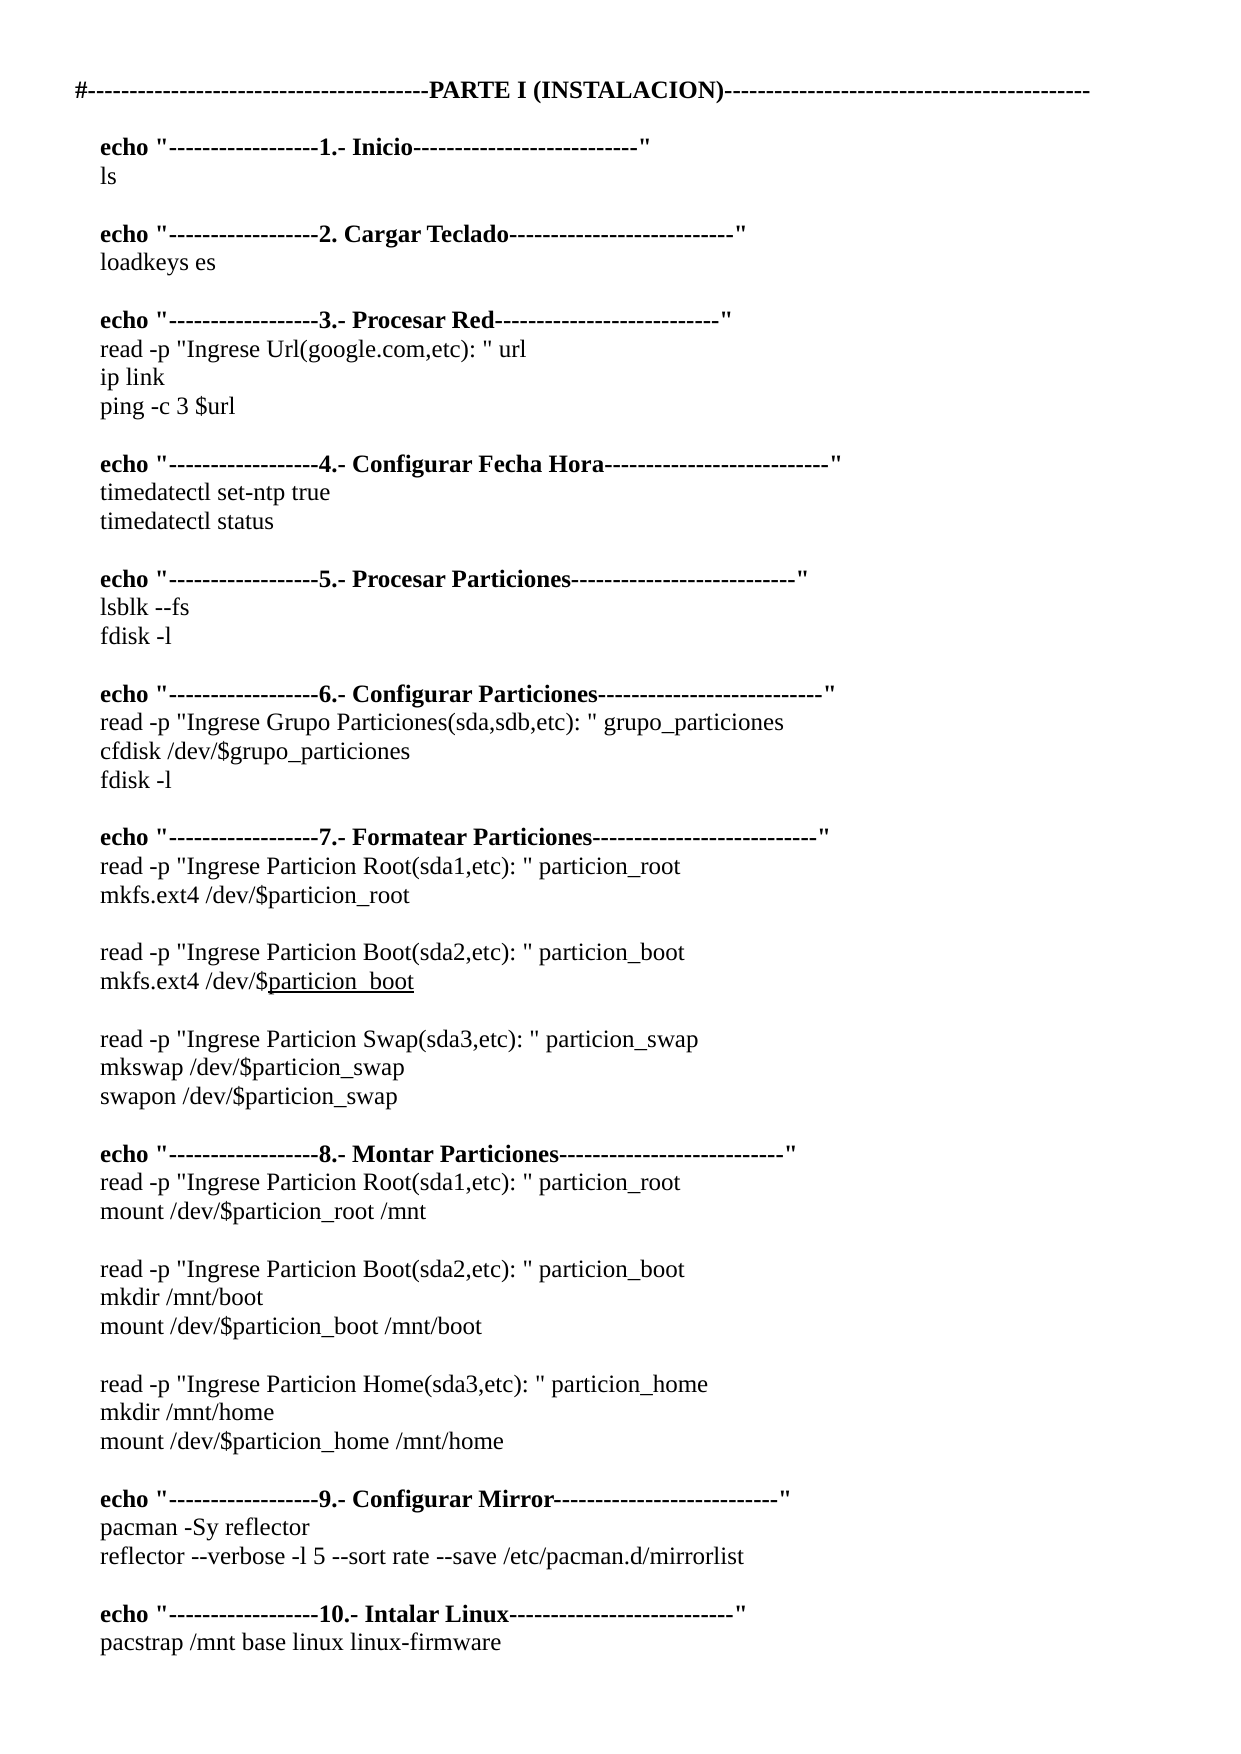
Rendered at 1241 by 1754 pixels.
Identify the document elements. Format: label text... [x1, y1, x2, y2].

text mount /dev/$particion_root /mnt [75, 1196, 1166, 1225]
text ping -c 3 $url [75, 391, 1166, 420]
text #-----------------------------------------PARTE I (INSTALACION)-------------------------------------------- [75, 75, 1166, 104]
text read -p "Ingrese Grupo Particiones(sda,sdb,etc): " grupo_particiones [75, 707, 1166, 736]
text read -p "Ingrese Particion Root(sda1,etc): " particion_root [75, 1167, 1166, 1196]
text lsblk --fs [75, 592, 1166, 621]
text swapon /dev/$particion_swap [75, 1081, 1166, 1110]
text read -p "Ingrese Url(google.com,etc): " url [75, 334, 1166, 362]
text mkswap /dev/$particion_swap [75, 1052, 1166, 1081]
text mount /dev/$particion_boot /mnt/boot [75, 1311, 1166, 1340]
text read -p "Ingrese Particion Boot(sda2,etc): " particion_boot [75, 937, 1166, 966]
text echo "------------------3.- Procesar Red---------------------------" [75, 305, 1166, 334]
text echo "------------------1.- Inicio---------------------------" [75, 132, 1166, 161]
text pacstrap /mnt base linux linux-firmware [75, 1627, 1166, 1656]
text fdisk -l [75, 621, 1166, 650]
text echo "------------------5.- Procesar Particiones---------------------------" [75, 564, 1166, 592]
text mount /dev/$particion_home /mnt/home [75, 1426, 1166, 1455]
text echo "------------------6.- Configurar Particiones---------------------------" [75, 679, 1166, 707]
text loadkeys es [75, 247, 1166, 276]
text ip link [75, 362, 1166, 391]
text echo "------------------8.- Montar Particiones---------------------------" [75, 1139, 1166, 1167]
text read -p "Ingrese Particion Home(sda3,etc): " particion_home [75, 1369, 1166, 1397]
text timedatectl set-ntp true [75, 477, 1166, 506]
text mkdir /mnt/home [75, 1397, 1166, 1426]
text echo "------------------2. Cargar Teclado---------------------------" [75, 219, 1166, 247]
text read -p "Ingrese Particion Boot(sda2,etc): " particion_boot [75, 1254, 1166, 1282]
text pacman -Sy reflector [75, 1512, 1166, 1541]
text read -p "Ingrese Particion Swap(sda3,etc): " particion_swap [75, 1024, 1166, 1052]
text cfdisk /dev/$grupo_particiones [75, 736, 1166, 765]
text echo "------------------7.- Formatear Particiones---------------------------" [75, 822, 1166, 851]
text echo "------------------4.- Configurar Fecha Hora---------------------------" [75, 449, 1166, 477]
text timedatectl status [75, 506, 1166, 535]
text echo "------------------9.- Configurar Mirror---------------------------" [75, 1484, 1166, 1512]
text mkfs.ext4 /dev/$particion_root [75, 880, 1166, 909]
text read -p "Ingrese Particion Root(sda1,etc): " particion_root [75, 851, 1166, 880]
text echo "------------------10.- Intalar Linux---------------------------" [75, 1599, 1166, 1627]
text ls [75, 161, 1166, 190]
text fdisk -l [75, 765, 1166, 794]
text mkdir /mnt/boot [75, 1282, 1166, 1311]
text reflector --verbose -l 5 --sort rate --save /etc/pacman.d/mirrorlist [75, 1541, 1166, 1570]
text mkfs.ext4 /dev/$particion_boot [75, 966, 1166, 995]
